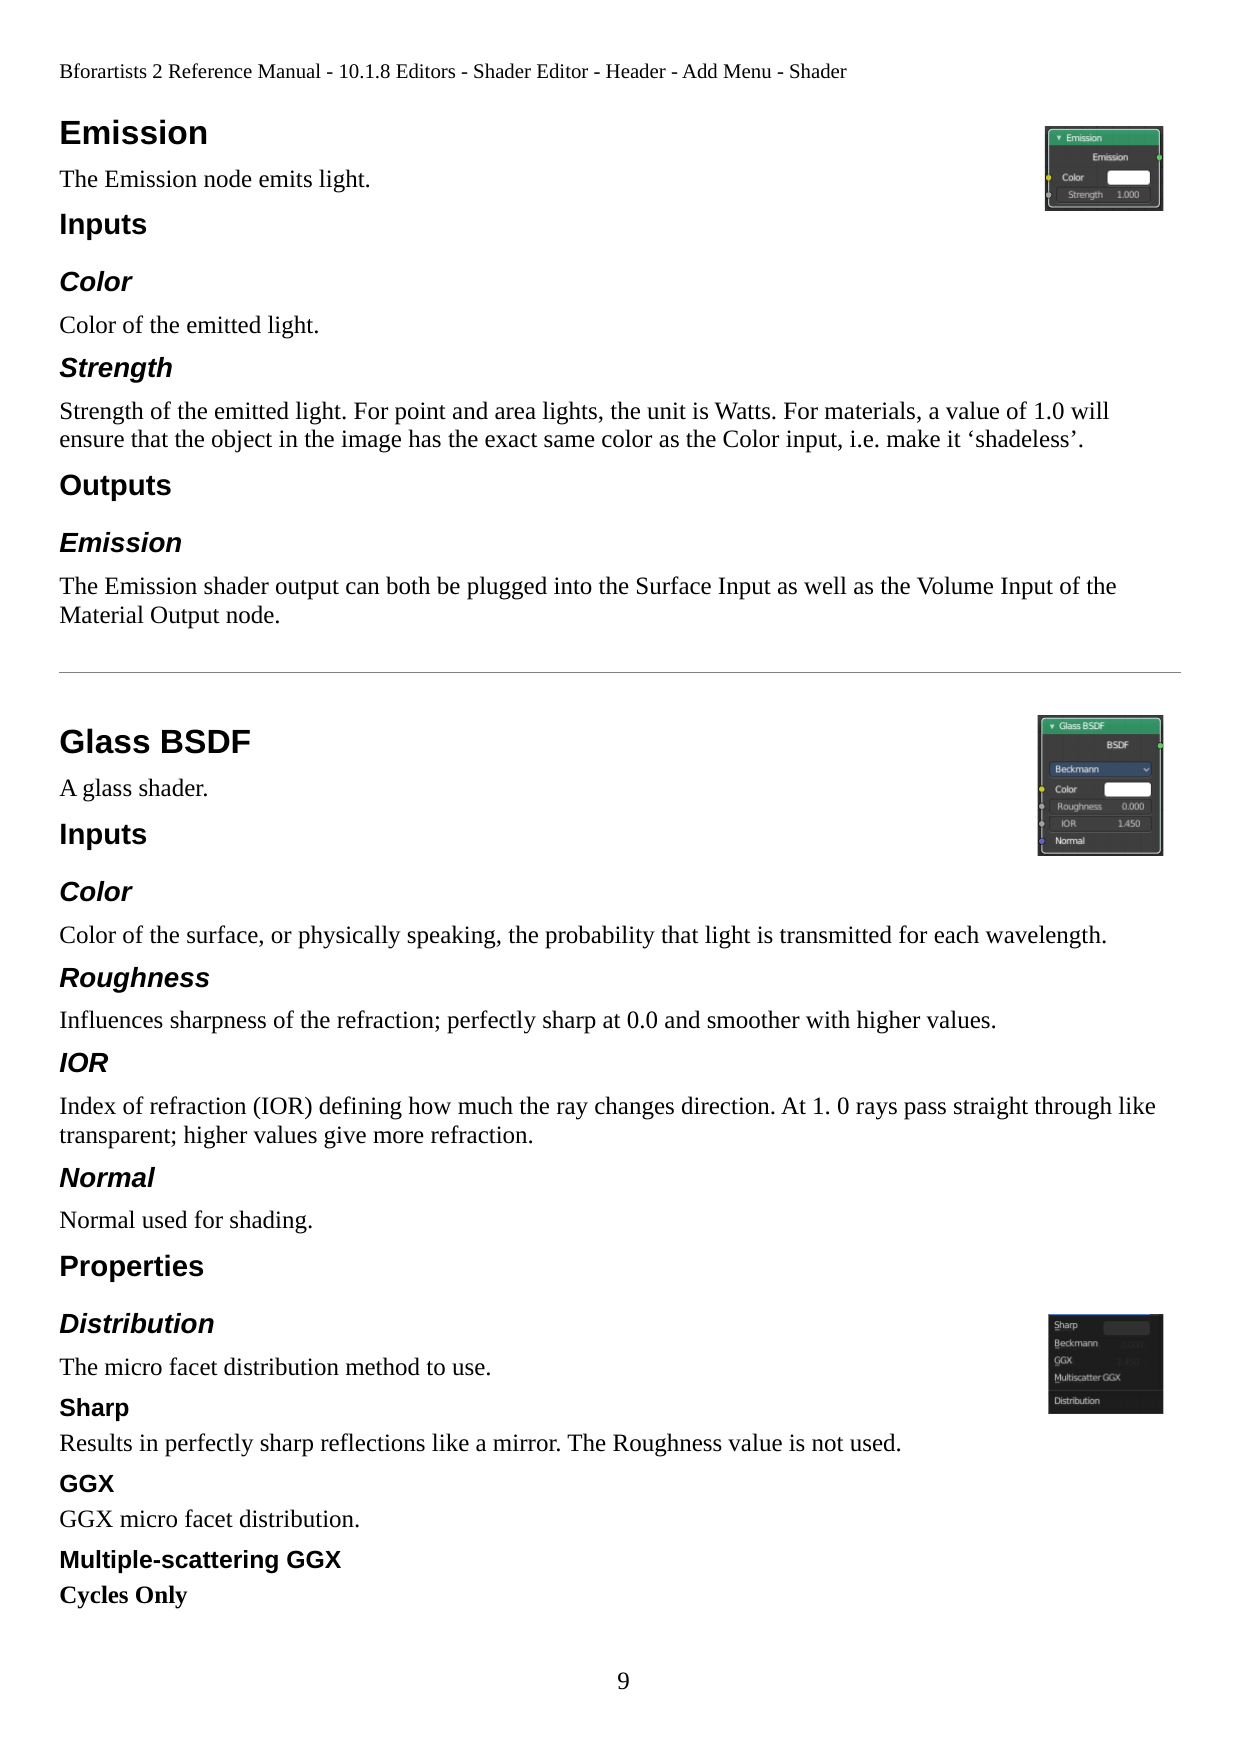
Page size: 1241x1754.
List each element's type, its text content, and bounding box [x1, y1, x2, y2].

text Color of the surface, or physically speaking, the probability that light is transmitted for each wavelength. [59, 920, 1181, 949]
text Normal used for shading. [59, 1206, 1181, 1234]
subtitle Inputs [59, 817, 1037, 851]
subtitle GGX [59, 1469, 1181, 1498]
text Influences sharpness of the refraction; perfectly sharp at 0.0 and smoother with higher values. [59, 1006, 1181, 1034]
subtitle Glass BSDF [59, 722, 1037, 761]
subtitle Emission [59, 527, 1181, 558]
subtitle [1164, 722, 1181, 761]
subtitle Emission [59, 113, 1181, 151]
picture [1037, 715, 1164, 856]
text GGX micro facet distribution. [59, 1504, 1181, 1533]
subtitle Color [59, 876, 1181, 907]
picture [1044, 126, 1164, 211]
subtitle Multiple-scattering GGX [59, 1545, 1181, 1574]
subtitle Strength [59, 351, 1181, 383]
subtitle Properties [59, 1249, 1181, 1283]
text [1164, 773, 1181, 802]
text The Emission node emits light. [59, 164, 1044, 192]
subtitle Inputs [59, 207, 1181, 241]
subtitle Roughness [59, 961, 1181, 993]
text Color of the emitted light. [59, 310, 1181, 339]
picture [1048, 1314, 1164, 1414]
text The micro facet distribution method to use. [59, 1352, 1048, 1381]
text Index of refraction (IOR) defining how much the ray changes direction. At 1. 0 rays pass straight through like transparent; higher values give more refraction. [59, 1091, 1181, 1149]
subtitle [1164, 817, 1181, 851]
subtitle Outputs [59, 468, 1181, 502]
text Results in perfectly sharp reflections like a mirror. The Roughness value is not used. [59, 1428, 1181, 1457]
text A glass shader. [59, 773, 1037, 802]
subtitle Sharp [59, 1393, 1181, 1422]
text The Emission shader output can both be plugged into the Surface Input as well as the Volume Input of the Material Output node. [59, 571, 1181, 628]
text Cycles Only [59, 1580, 1181, 1609]
subtitle Normal [59, 1161, 1181, 1193]
subtitle IOR [59, 1047, 1181, 1079]
text Strength of the emitted light. For point and area lights, the unit is Watts. For materials, a value of 1.0 will ensure that the object in the image has the exact same color as the Color input, i.e. make it ‘shadeless’. [59, 396, 1181, 453]
subtitle Color [59, 266, 1181, 298]
subtitle Distribution [59, 1308, 1181, 1339]
